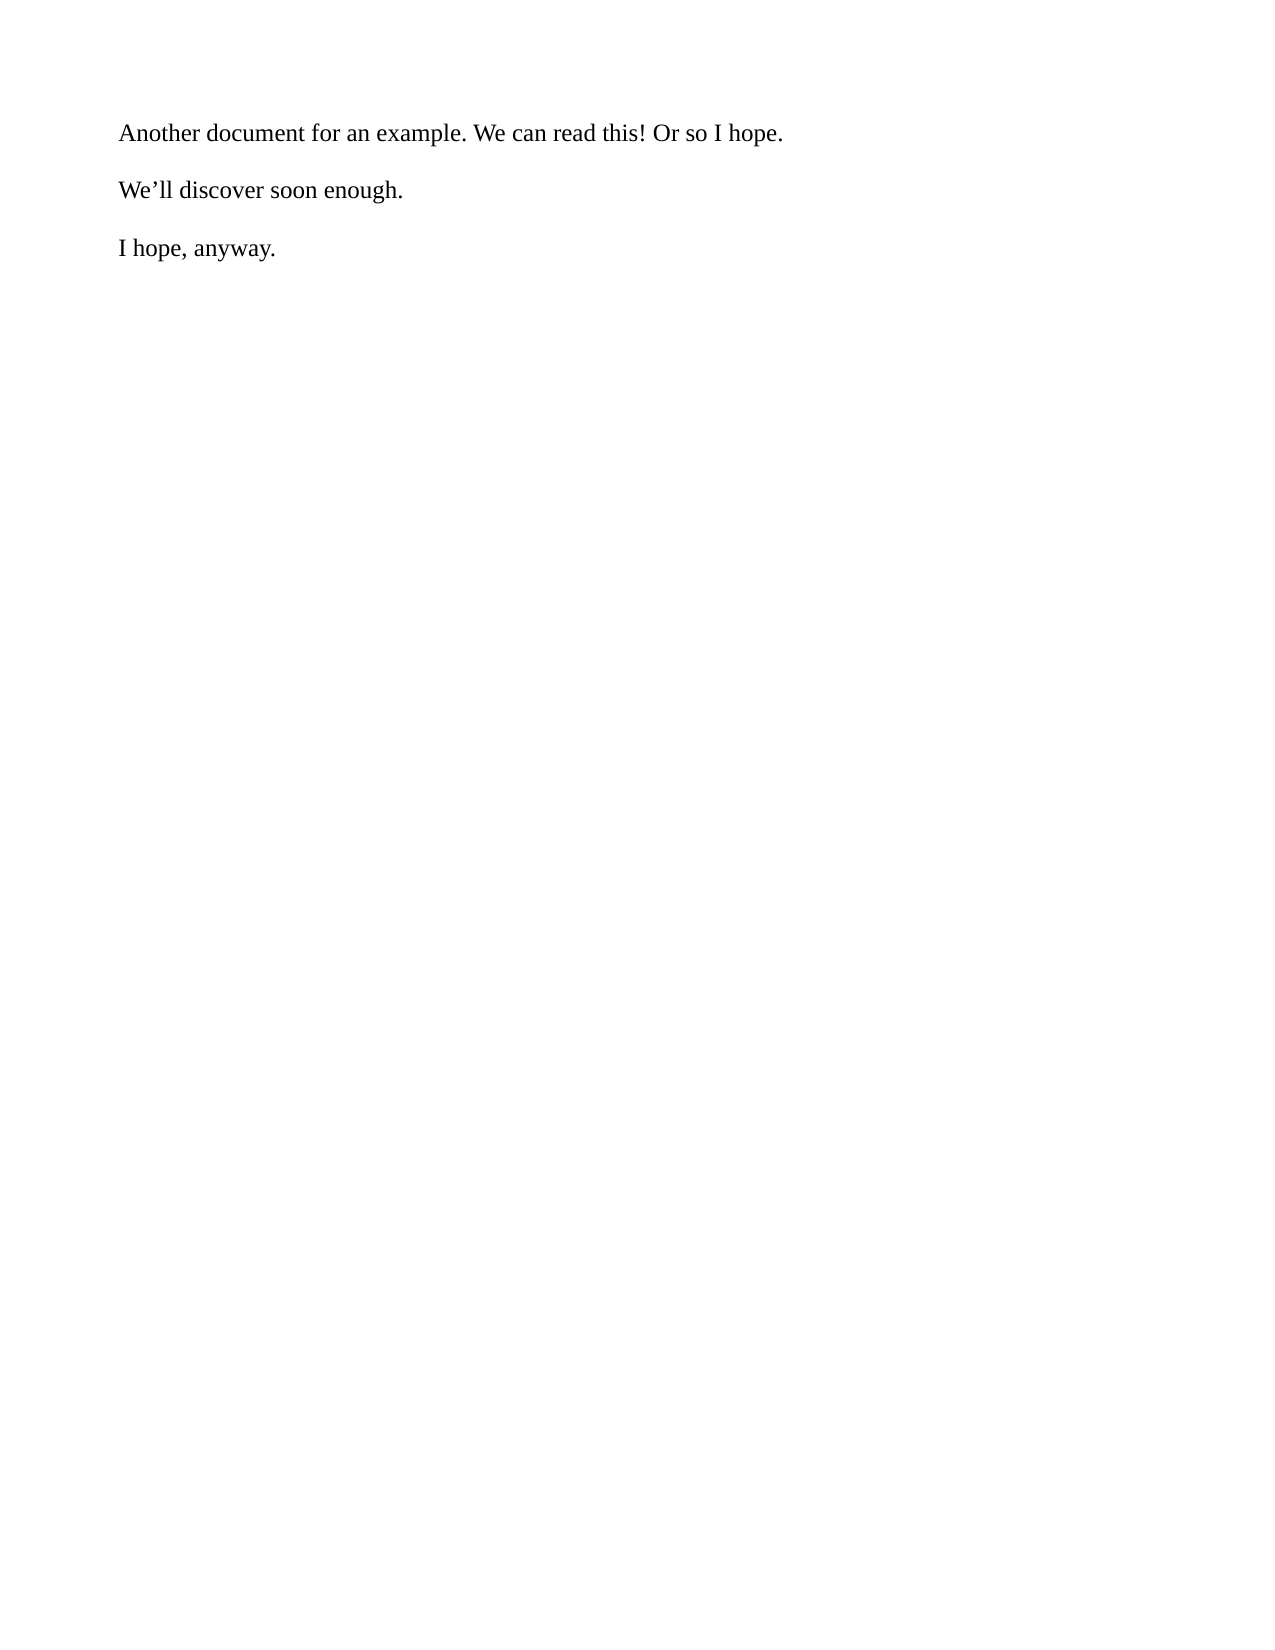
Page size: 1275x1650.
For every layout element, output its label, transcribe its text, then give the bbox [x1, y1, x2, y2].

text Another document for an example. We can read this! Or so I hope. [118, 118, 1157, 147]
text We’ll discover soon enough. [118, 176, 1157, 204]
text I hope, anyway. [118, 233, 1157, 262]
